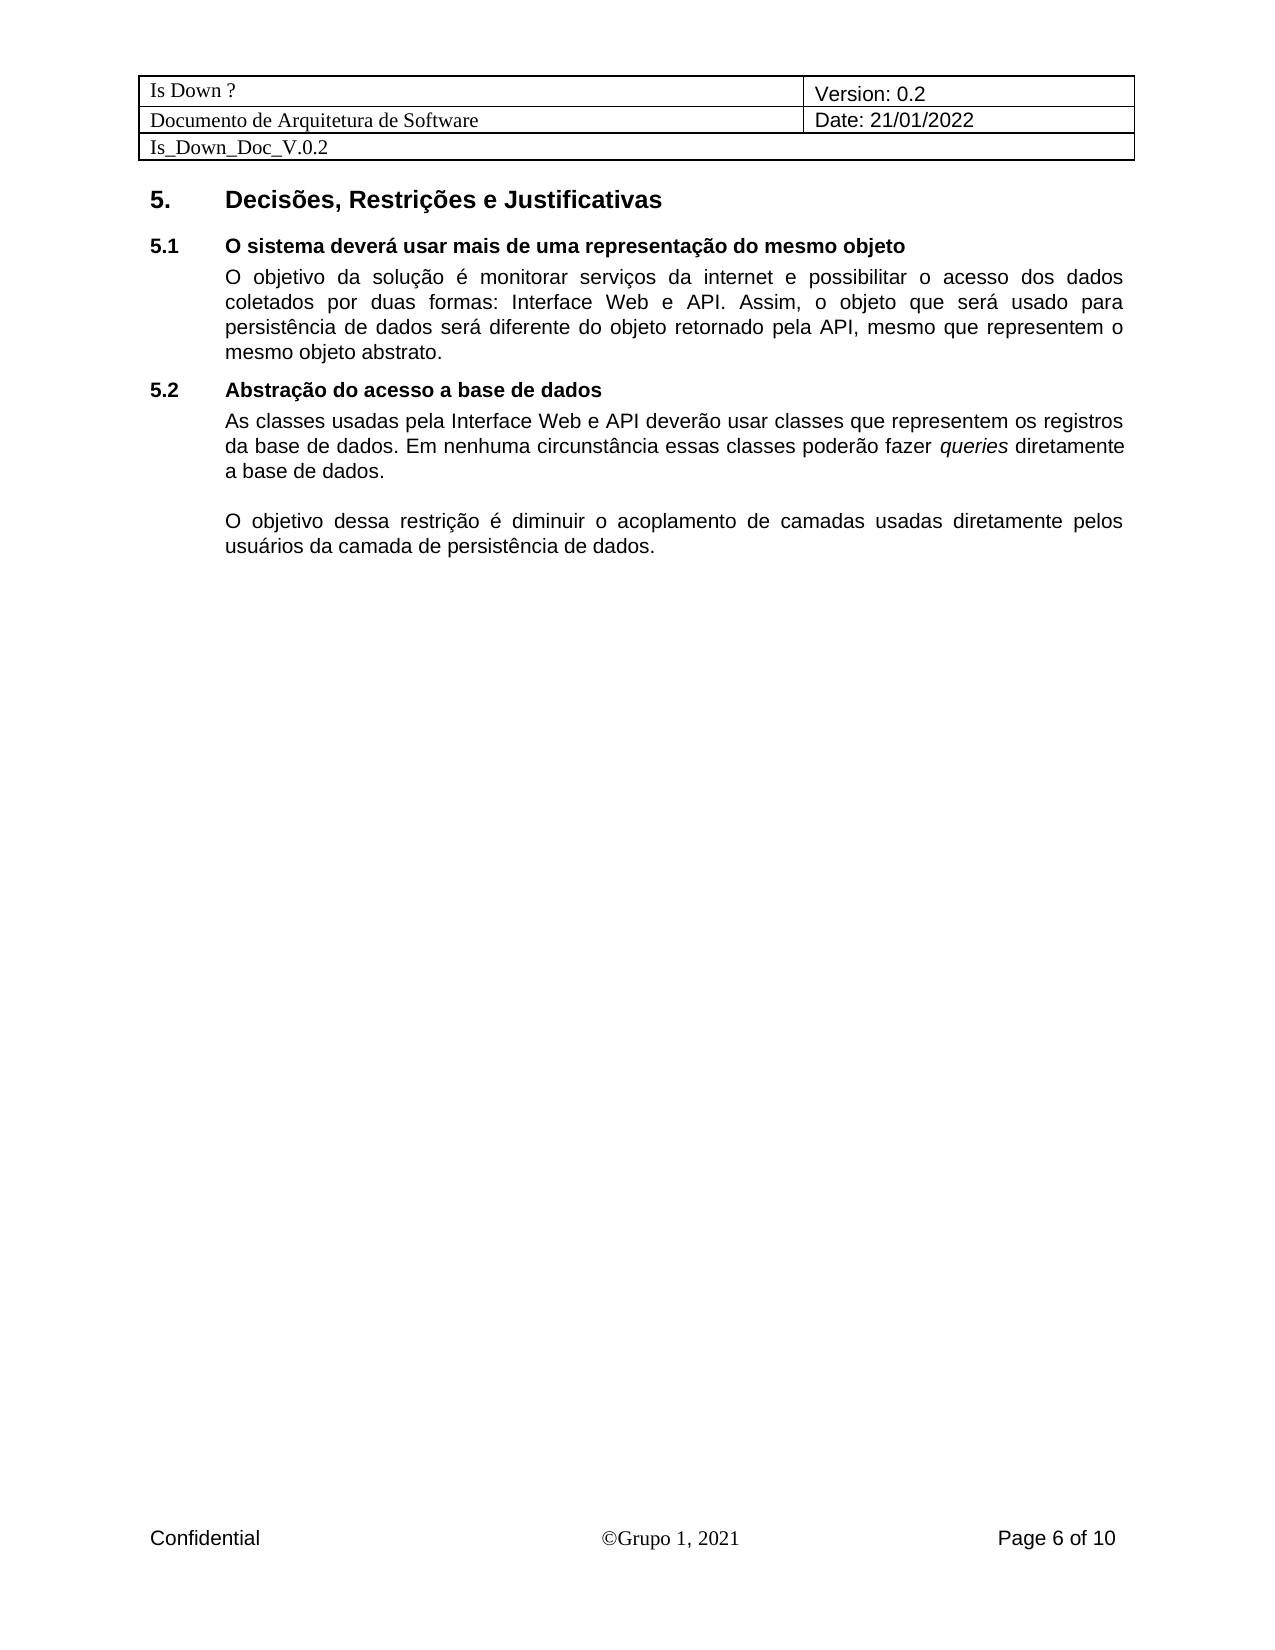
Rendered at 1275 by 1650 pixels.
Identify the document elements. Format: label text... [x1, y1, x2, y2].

subtitle Abstração do acesso a base de dados [150, 377, 1125, 402]
text O objetivo da solução é monitorar serviços da internet e possibilitar o acesso dos dados coletados por duas formas: Interface Web e API. Assim, o objeto que será usado para persistência de dados será diferente do objeto retornado pela API, mesmo que representem o mesmo objeto abstrato. [225, 264, 1125, 364]
subtitle Decisões, Restrições e Justificativas [150, 185, 1125, 214]
text O objetivo dessa restrição é diminuir o acoplamento de camadas usadas diretamente pelos usuários da camada de persistência de dados. [225, 508, 1125, 558]
subtitle O sistema deverá usar mais de uma representação do mesmo objeto [150, 233, 1125, 258]
text As classes usadas pela Interface Web e API deverão usar classes que representem os registros da base de dados. Em nenhuma circunstância essas classes poderão fazer queries diretamente a base de dados. [225, 408, 1125, 483]
